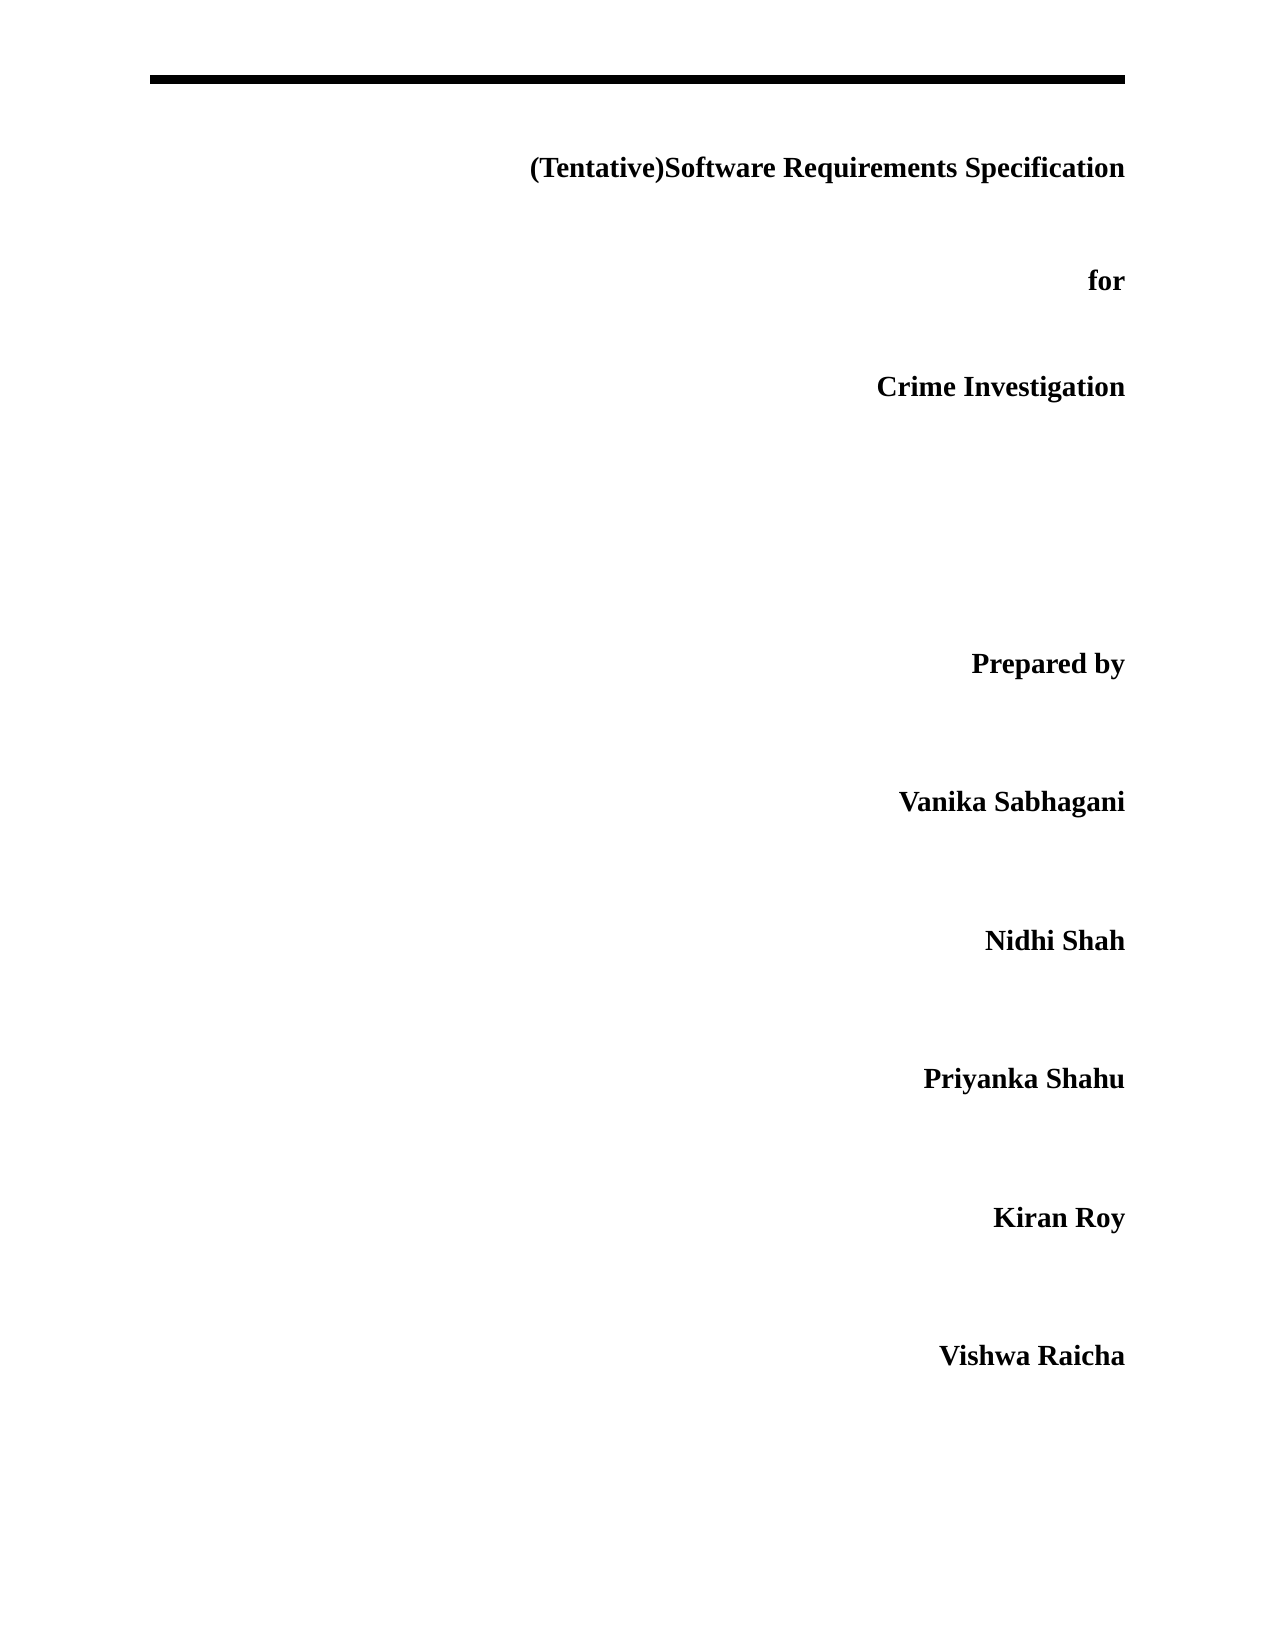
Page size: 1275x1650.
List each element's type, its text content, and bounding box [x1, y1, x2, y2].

text Vishwa Raicha [150, 1338, 1125, 1372]
subtitle (Tentative)Software Requirements Specification [150, 150, 1125, 183]
text Nidhi Shah [150, 923, 1125, 956]
text Priyanka Shahu [150, 1061, 1125, 1095]
subtitle for [150, 263, 1125, 297]
text Kiran Roy [150, 1200, 1125, 1233]
text Vanika Sabhagani [150, 784, 1125, 818]
subtitle Crime Investigation [150, 369, 1125, 402]
text Prepared by [150, 646, 1125, 679]
